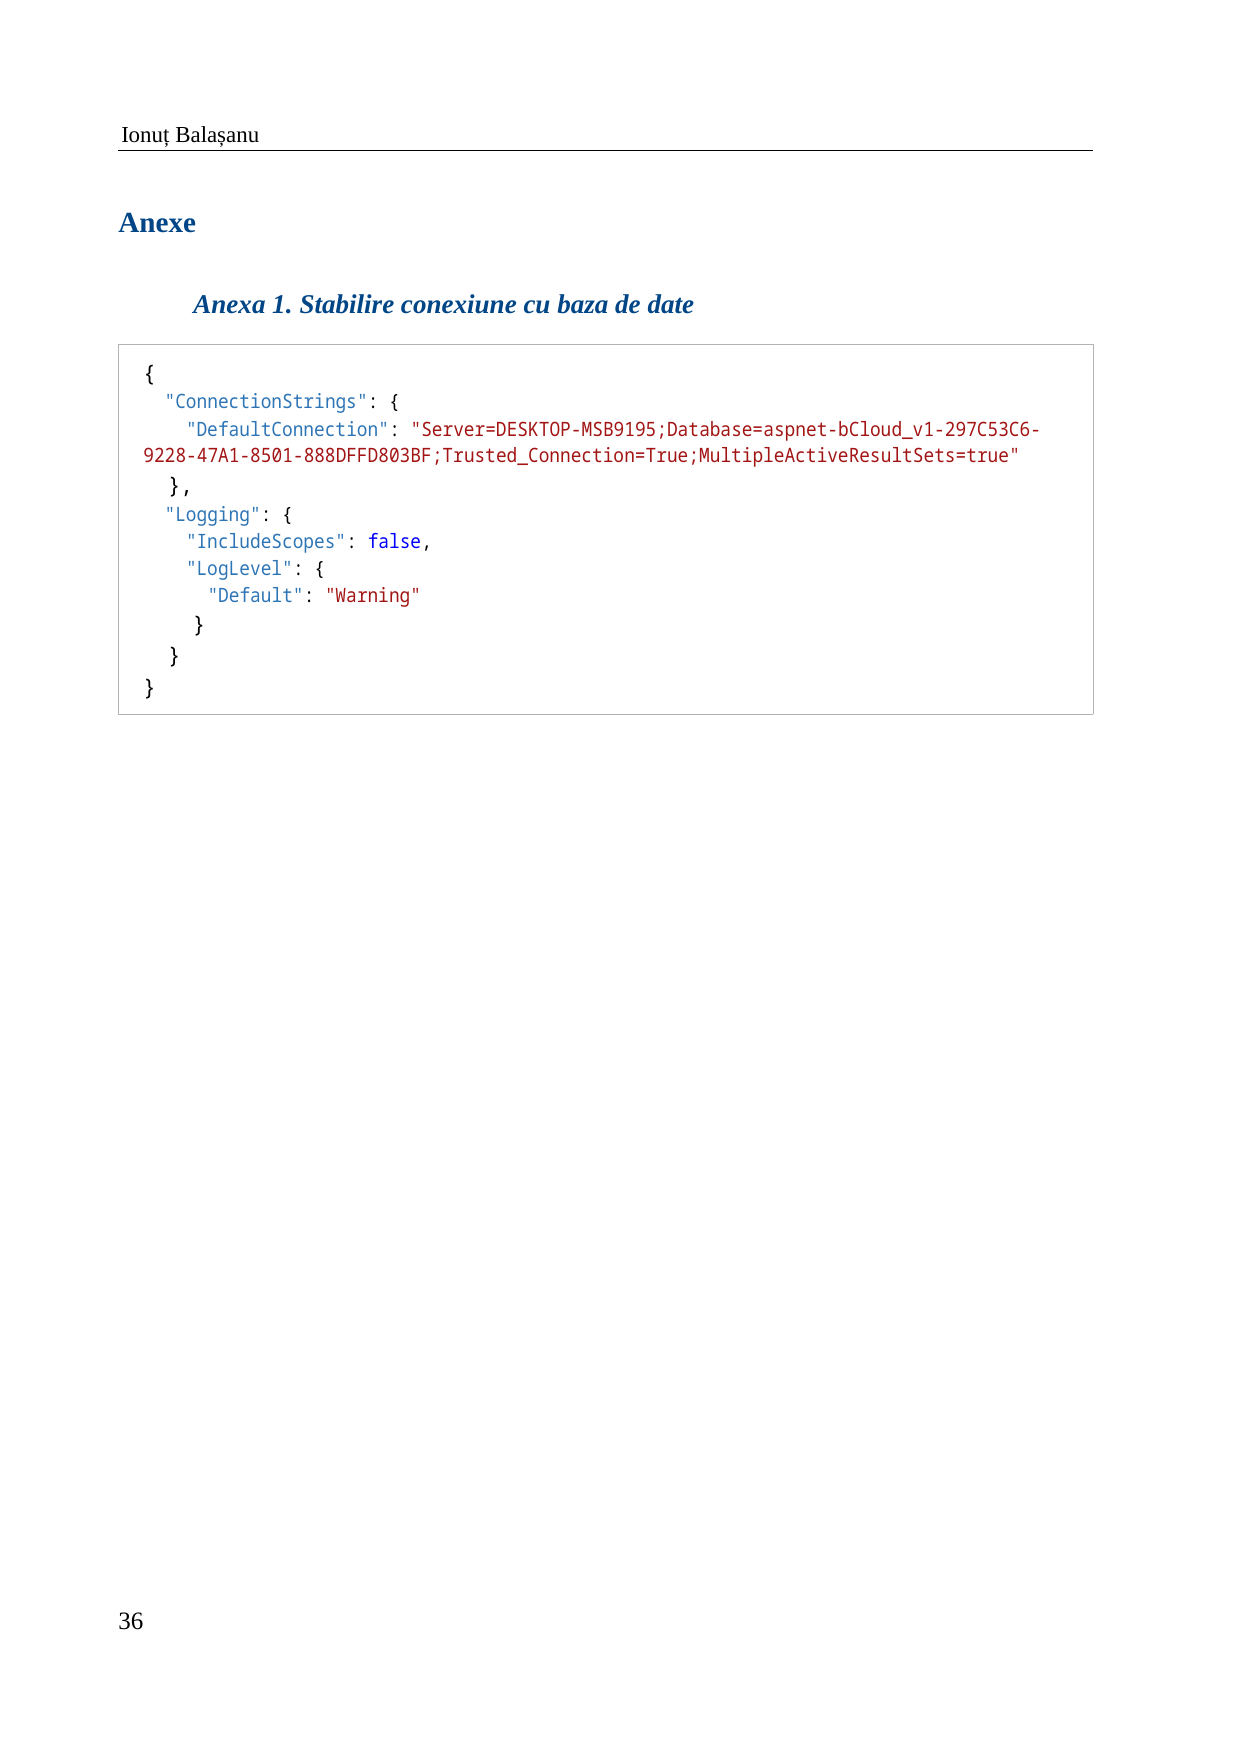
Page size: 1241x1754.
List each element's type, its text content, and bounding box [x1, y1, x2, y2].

text } [119, 658, 1093, 714]
text { [119, 345, 1093, 375]
text "LogLevel": { [119, 541, 1093, 568]
subtitle Stabilire conexiune cu baza de date [193, 288, 1093, 319]
text "Default": "Warning" [119, 568, 1093, 595]
text }, [119, 456, 1093, 487]
text } [119, 627, 1093, 658]
text "ConnectionStrings": { [119, 375, 1093, 402]
text "IncludeScopes": false, [119, 514, 1093, 541]
text "DefaultConnection": "Server=DESKTOP-MSB9195;Database=aspnet-bCloud_v1-297C53C6-9228-47A1-8501-888DFFD803BF;Trusted_Connection=True;MultipleActiveResultSets=true" [119, 402, 1093, 456]
text } [119, 595, 1093, 627]
subtitle Anexe [118, 205, 1093, 238]
text "Logging": { [119, 487, 1093, 514]
